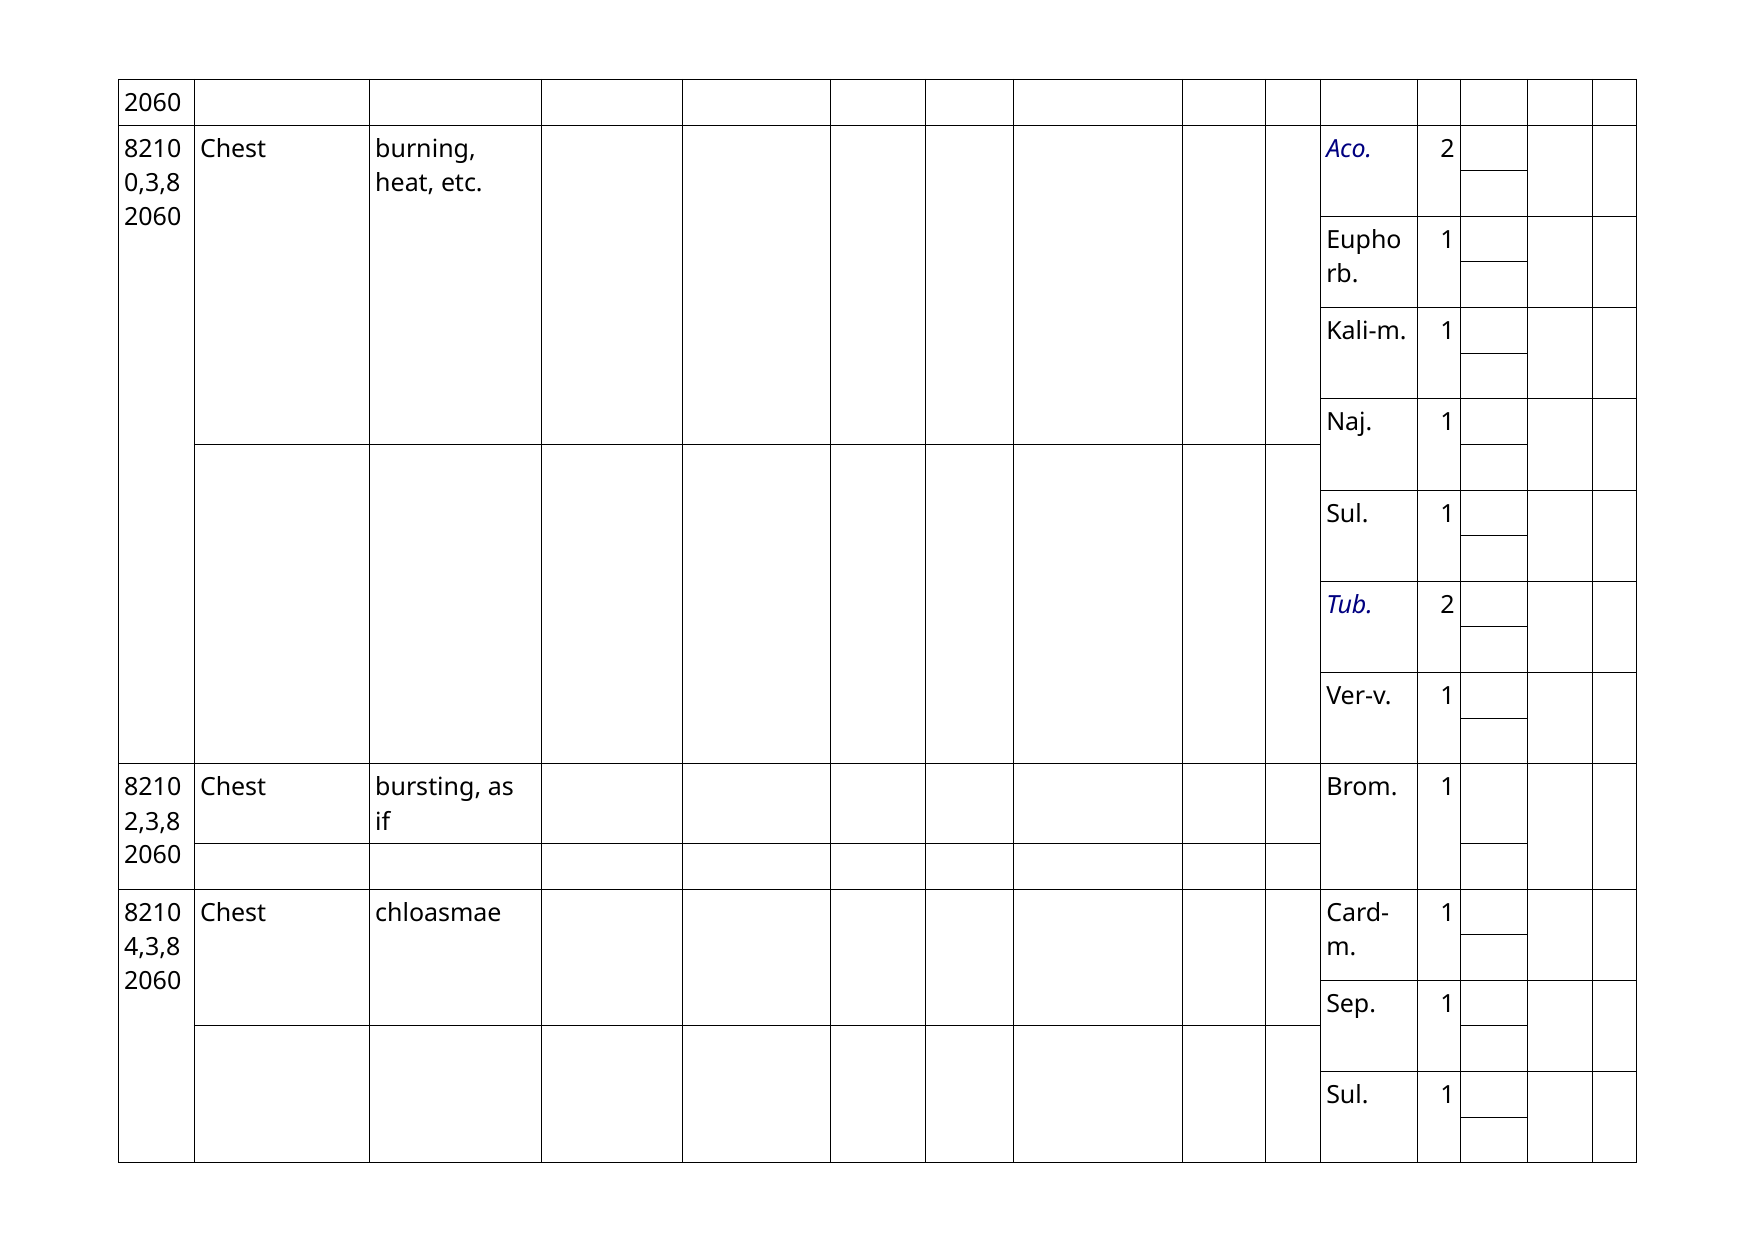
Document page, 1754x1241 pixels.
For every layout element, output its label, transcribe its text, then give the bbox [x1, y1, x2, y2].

table_cell 1 [1418, 308, 1460, 398]
table_cell [542, 844, 682, 888]
table_cell [1266, 126, 1320, 444]
table_cell [1528, 582, 1592, 672]
table_cell [1528, 764, 1592, 888]
table_cell [926, 1026, 1013, 1162]
table_cell [1461, 890, 1527, 934]
table_cell [831, 764, 925, 843]
table_cell 1 [1418, 981, 1460, 1071]
table_cell Chest [195, 890, 369, 1025]
table_cell 1 [1418, 673, 1460, 763]
table_cell [683, 80, 830, 124]
table_cell [1014, 890, 1182, 1025]
table_cell [1461, 764, 1527, 843]
table_cell [1014, 764, 1182, 843]
table_cell [1461, 491, 1527, 535]
table_cell [1593, 217, 1636, 307]
table_cell [1461, 399, 1527, 444]
table_cell [542, 764, 682, 843]
table_cell [1461, 536, 1527, 581]
table_cell [831, 1026, 925, 1162]
table_cell [1183, 890, 1265, 1025]
table_cell [831, 890, 925, 1025]
table_cell [542, 80, 682, 124]
table_cell [1461, 1026, 1527, 1071]
table_cell [1461, 627, 1527, 672]
table_cell [1266, 844, 1320, 888]
table_cell 1 [1418, 890, 1460, 980]
table_cell [831, 844, 925, 888]
table_cell [542, 126, 682, 444]
table_cell 1 [1418, 764, 1460, 888]
table_cell 1 [1418, 217, 1460, 307]
table_cell [1461, 308, 1527, 353]
table_cell [1593, 764, 1636, 888]
table_cell [683, 764, 830, 843]
table_cell Sul. [1321, 491, 1417, 581]
table_cell [683, 1026, 830, 1162]
table_cell 2 [1418, 582, 1460, 672]
table_cell [1528, 126, 1592, 216]
table_cell [370, 80, 541, 124]
table_cell Kali-m. [1321, 308, 1417, 398]
table_cell 82100,3,82060 [119, 126, 194, 763]
table_cell [1266, 890, 1320, 1025]
table_cell [1528, 217, 1592, 307]
table_cell [1528, 1072, 1592, 1162]
table_cell [831, 80, 925, 124]
table_cell [1593, 890, 1636, 980]
table_cell [1593, 582, 1636, 672]
table_cell [1461, 719, 1527, 763]
table_cell [1593, 399, 1636, 489]
table_cell [1183, 80, 1265, 124]
table_cell [1321, 80, 1417, 124]
table_cell 2060 [119, 80, 194, 124]
table_cell [1593, 1072, 1636, 1162]
table_cell [1461, 80, 1527, 124]
table_cell Card-m. [1321, 890, 1417, 980]
table_cell [1593, 981, 1636, 1071]
table_cell [1593, 491, 1636, 581]
table_cell [1593, 126, 1636, 216]
table_cell [1266, 445, 1320, 763]
table_cell [926, 890, 1013, 1025]
table_cell [1461, 582, 1527, 626]
table_cell [683, 890, 830, 1025]
table_cell [1593, 80, 1636, 124]
table_cell [195, 844, 369, 888]
table_cell 1 [1418, 399, 1460, 489]
table_cell [926, 80, 1013, 124]
table_cell [1528, 890, 1592, 980]
table_cell [1183, 844, 1265, 888]
table_cell [1528, 981, 1592, 1071]
table_cell [370, 1026, 541, 1162]
table_cell [1183, 445, 1265, 763]
table_cell [683, 844, 830, 888]
table_cell [1461, 217, 1527, 261]
table_cell [1014, 844, 1182, 888]
table_cell Ver-v. [1321, 673, 1417, 763]
table_cell [1183, 1026, 1265, 1162]
table_cell [1183, 126, 1265, 444]
table_cell [1014, 1026, 1182, 1162]
table_cell [1461, 981, 1527, 1025]
table_cell [195, 1026, 369, 1162]
table_cell [1461, 262, 1527, 307]
table_cell [1461, 445, 1527, 489]
table_cell [1461, 844, 1527, 888]
table_cell [1014, 80, 1182, 124]
table_cell burning, heat, etc. [370, 126, 541, 444]
table_cell [926, 445, 1013, 763]
table_cell [1461, 1072, 1527, 1117]
table_cell [1461, 354, 1527, 398]
table_cell [195, 445, 369, 763]
table_cell [1266, 764, 1320, 843]
table_cell [1528, 399, 1592, 489]
table_cell [1528, 80, 1592, 124]
table_cell 82104,3,82060 [119, 890, 194, 1162]
table_cell [542, 890, 682, 1025]
table_cell [926, 844, 1013, 888]
table_cell [370, 844, 541, 888]
table_cell [1528, 673, 1592, 763]
table_cell bursting, as if [370, 764, 541, 843]
table_cell Sul. [1321, 1072, 1417, 1162]
table_cell [1461, 171, 1527, 216]
table_cell [683, 445, 830, 763]
table_cell [1461, 1118, 1527, 1162]
table_cell [1593, 308, 1636, 398]
table_cell chloasmae [370, 890, 541, 1025]
table_cell Chest [195, 764, 369, 843]
table_cell 82102,3,82060 [119, 764, 194, 888]
table_cell [1528, 491, 1592, 581]
table_cell [1461, 126, 1527, 170]
table_cell [1593, 673, 1636, 763]
table_cell [1014, 126, 1182, 444]
table_cell Brom. [1321, 764, 1417, 888]
table_cell 1 [1418, 1072, 1460, 1162]
table_cell [1461, 673, 1527, 718]
table_cell Chest [195, 126, 369, 444]
table_cell [1418, 80, 1460, 124]
table_cell [542, 1026, 682, 1162]
table_cell [370, 445, 541, 763]
table_cell 1 [1418, 491, 1460, 581]
table_cell Sep. [1321, 981, 1417, 1071]
table_cell Euphorb. [1321, 217, 1417, 307]
table_cell Naj. [1321, 399, 1417, 489]
table_cell [683, 126, 830, 444]
table_cell [1461, 935, 1527, 980]
table_cell Tub. [1321, 582, 1417, 672]
table_cell [926, 126, 1013, 444]
table_cell 2 [1418, 126, 1460, 216]
table_cell [1266, 1026, 1320, 1162]
table_cell Aco. [1321, 126, 1417, 216]
table_cell [831, 126, 925, 444]
table_cell [542, 445, 682, 763]
table_cell [1183, 764, 1265, 843]
table_cell [831, 445, 925, 763]
table_cell [1014, 445, 1182, 763]
table_cell [1528, 308, 1592, 398]
table_cell [1266, 80, 1320, 124]
table_cell [926, 764, 1013, 843]
table_cell [195, 80, 369, 124]
